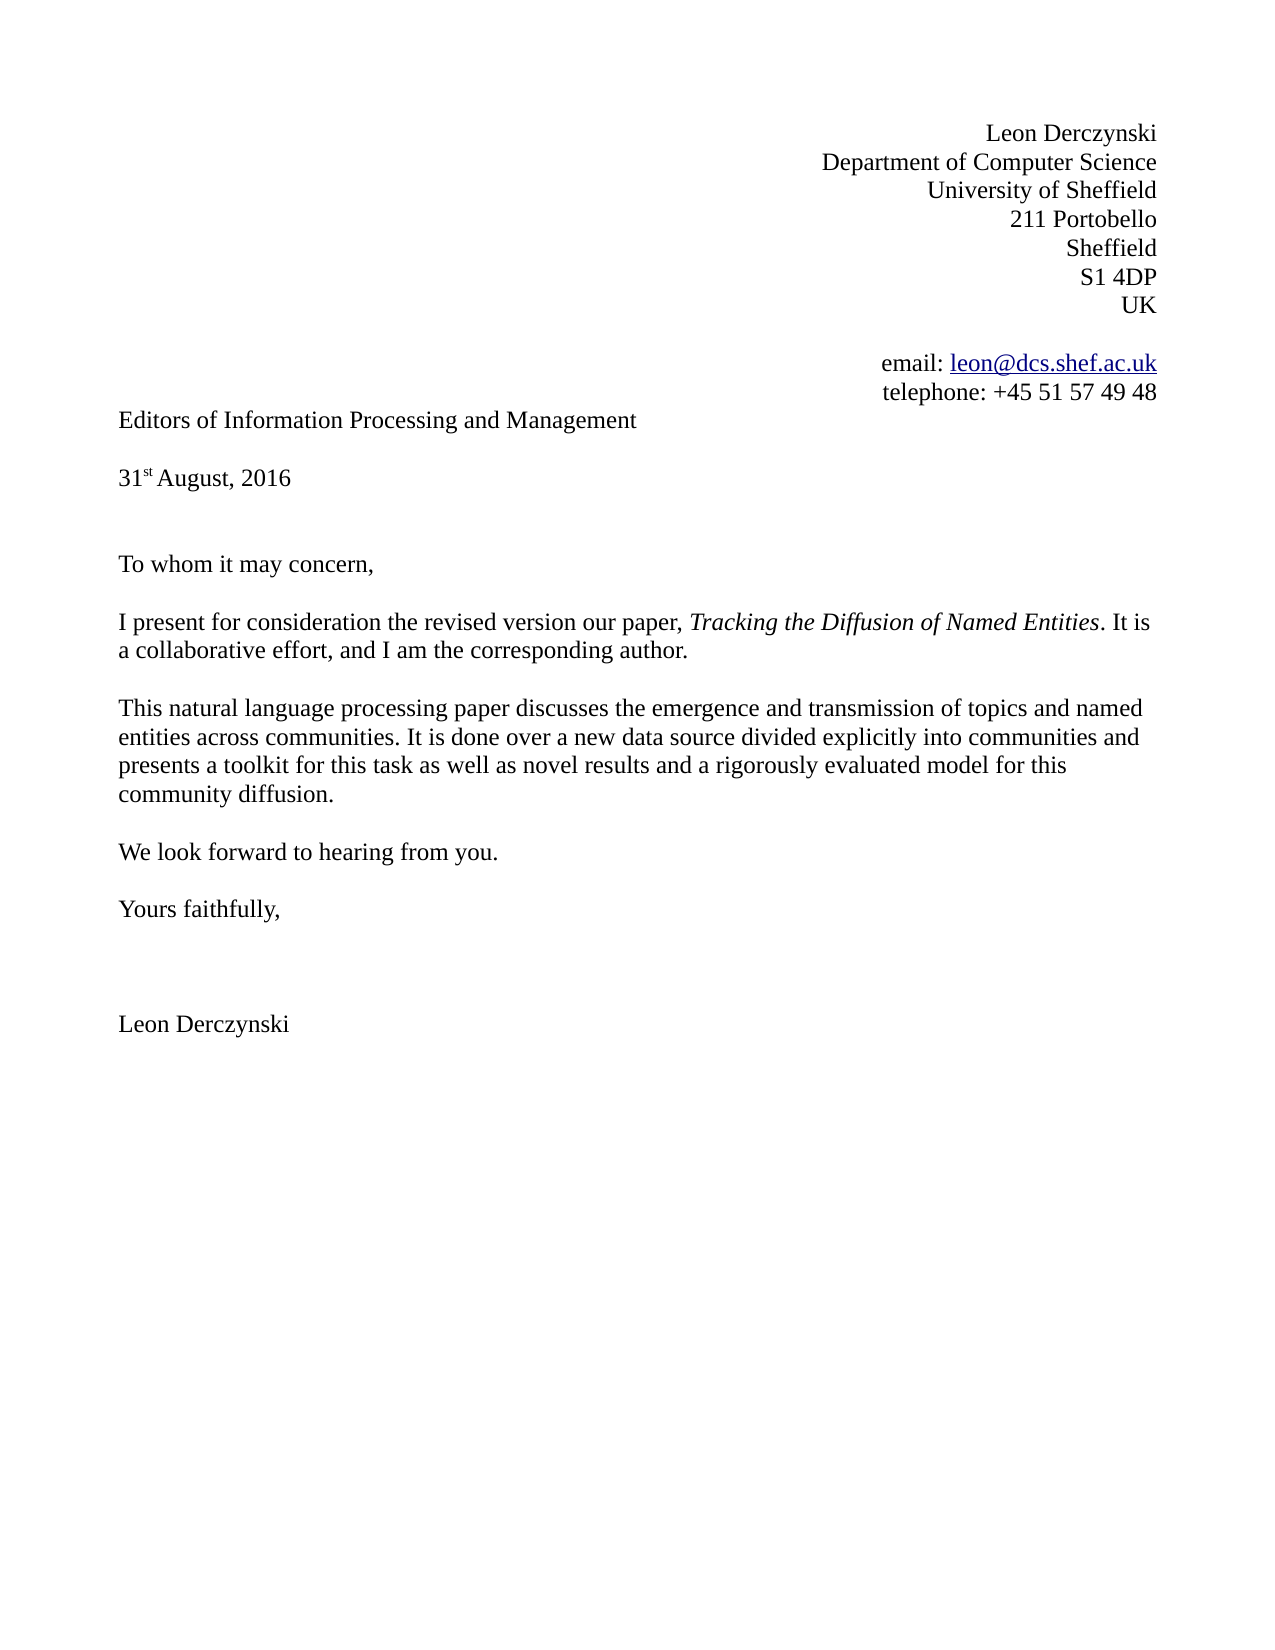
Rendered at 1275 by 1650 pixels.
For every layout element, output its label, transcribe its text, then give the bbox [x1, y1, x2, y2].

text University of Sheffield [118, 176, 1157, 204]
text telephone: +45 51 57 49 48 [118, 377, 1157, 406]
text I present for consideration the revised version our paper, Tracking the Diffusion of Named Entities. It is a collaborative effort, and I am the corresponding author. [118, 607, 1157, 664]
text 211 Portobello [118, 204, 1157, 233]
text S1 4DP [118, 262, 1157, 291]
text email: leon@dcs.shef.ac.uk [118, 348, 1157, 377]
text This natural language processing paper discusses the emergence and transmission of topics and named entities across communities. It is done over a new data source divided explicitly into communities and presents a toolkit for this task as well as novel results and a rigorously evaluated model for this community diffusion. [118, 693, 1157, 808]
text To whom it may concern, [118, 549, 1157, 578]
text Department of Computer Science [118, 147, 1157, 176]
text 31st August, 2016 [118, 463, 1157, 492]
text Leon Derczynski [118, 1009, 1157, 1038]
text We look forward to hearing from you. [118, 837, 1157, 866]
text Editors of Information Processing and Management [118, 406, 1157, 434]
text Leon Derczynski [118, 118, 1157, 147]
text Yours faithfully, [118, 894, 1157, 923]
text UK [118, 291, 1157, 319]
text Sheffield [118, 233, 1157, 262]
